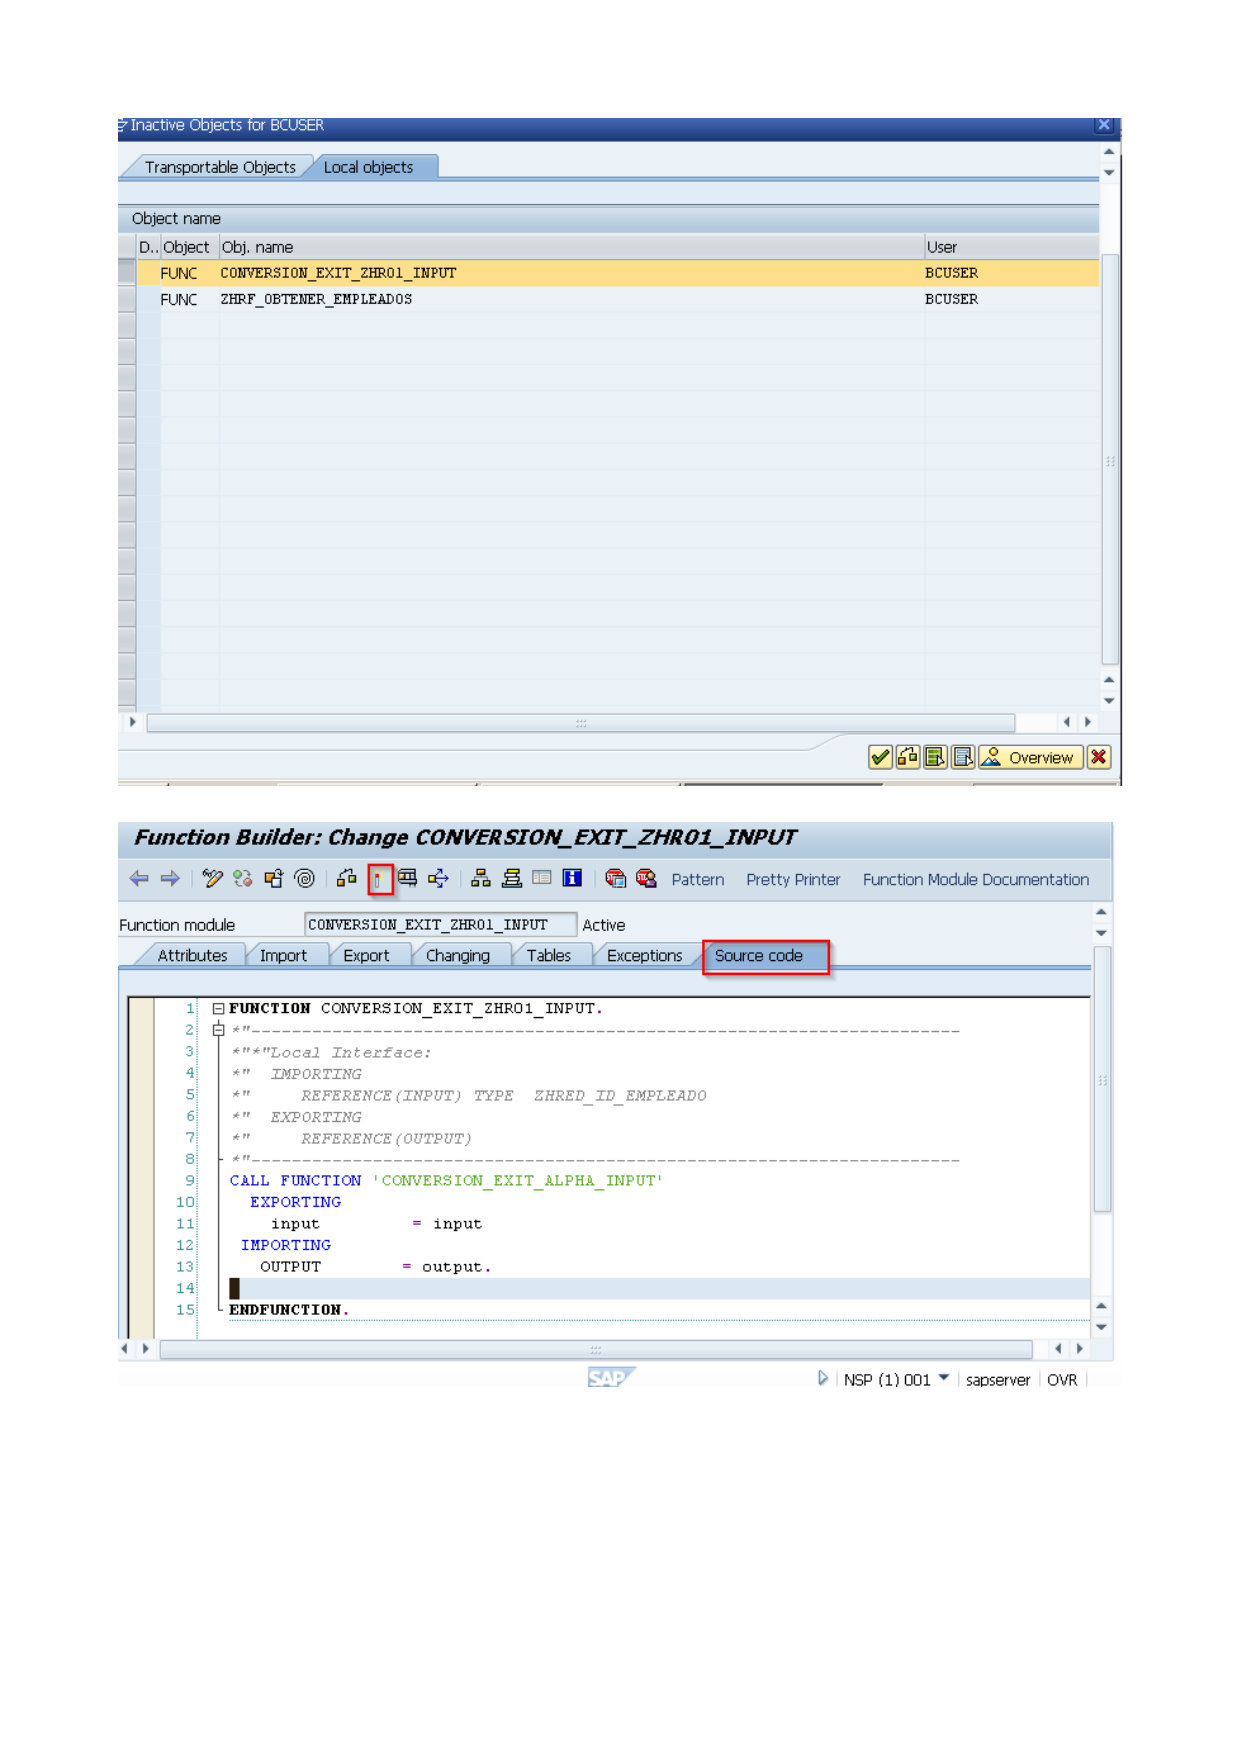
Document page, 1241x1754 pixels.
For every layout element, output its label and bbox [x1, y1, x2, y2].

picture [118, 822, 1123, 1387]
picture [118, 118, 1123, 786]
